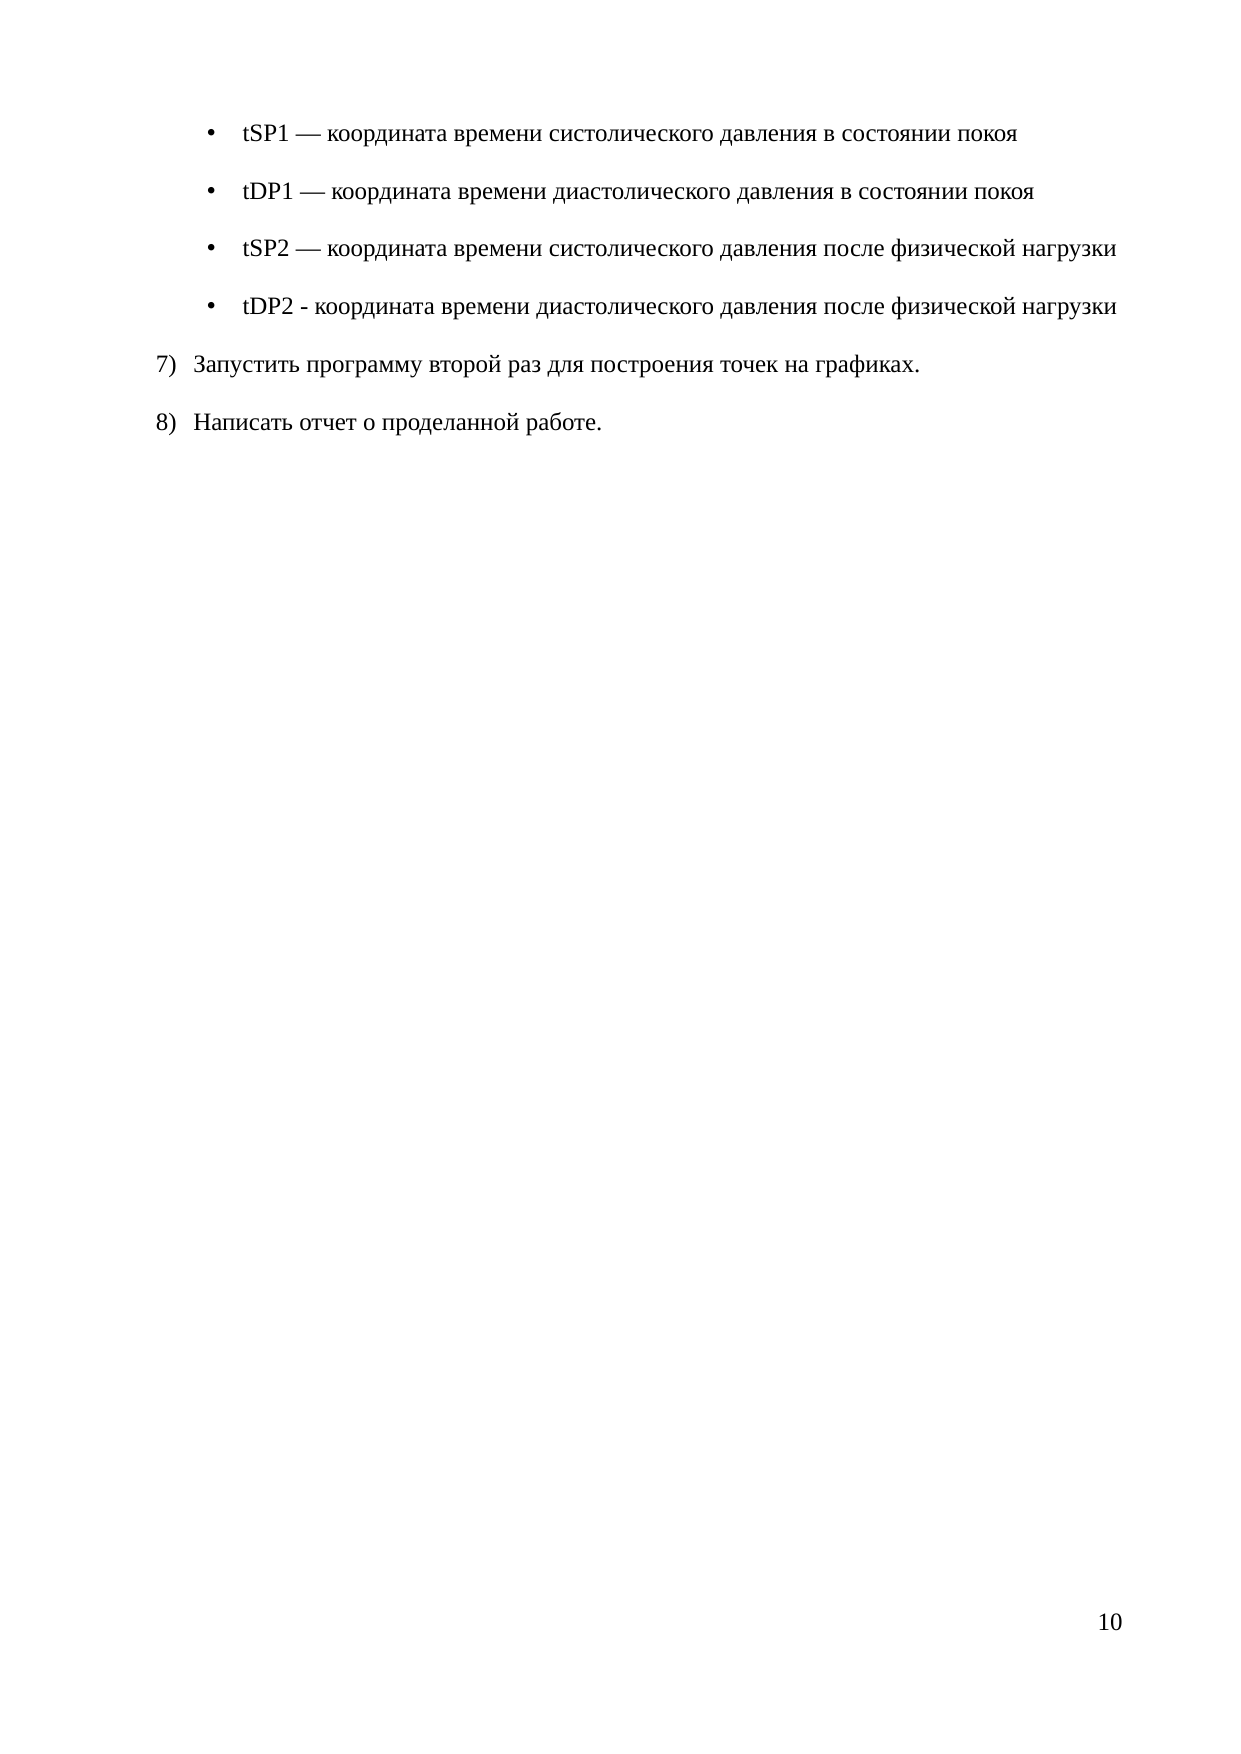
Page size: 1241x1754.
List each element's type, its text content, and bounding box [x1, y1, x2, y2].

list tDP1 — координата времени диастолического давления в состоянии покоя [207, 176, 1122, 204]
list tDP2 - координата времени диастолического давления после физической нагрузки [207, 291, 1122, 320]
list Написать отчет о проделанной работе. [156, 407, 1122, 435]
list tSP1 — координата времени систолического давления в состоянии покоя [207, 118, 1122, 147]
list tSP2 — координата времени систолического давления после физической нагрузки [207, 233, 1122, 262]
list Запустить программу второй раз для построения точек на графиках. [156, 349, 1122, 378]
